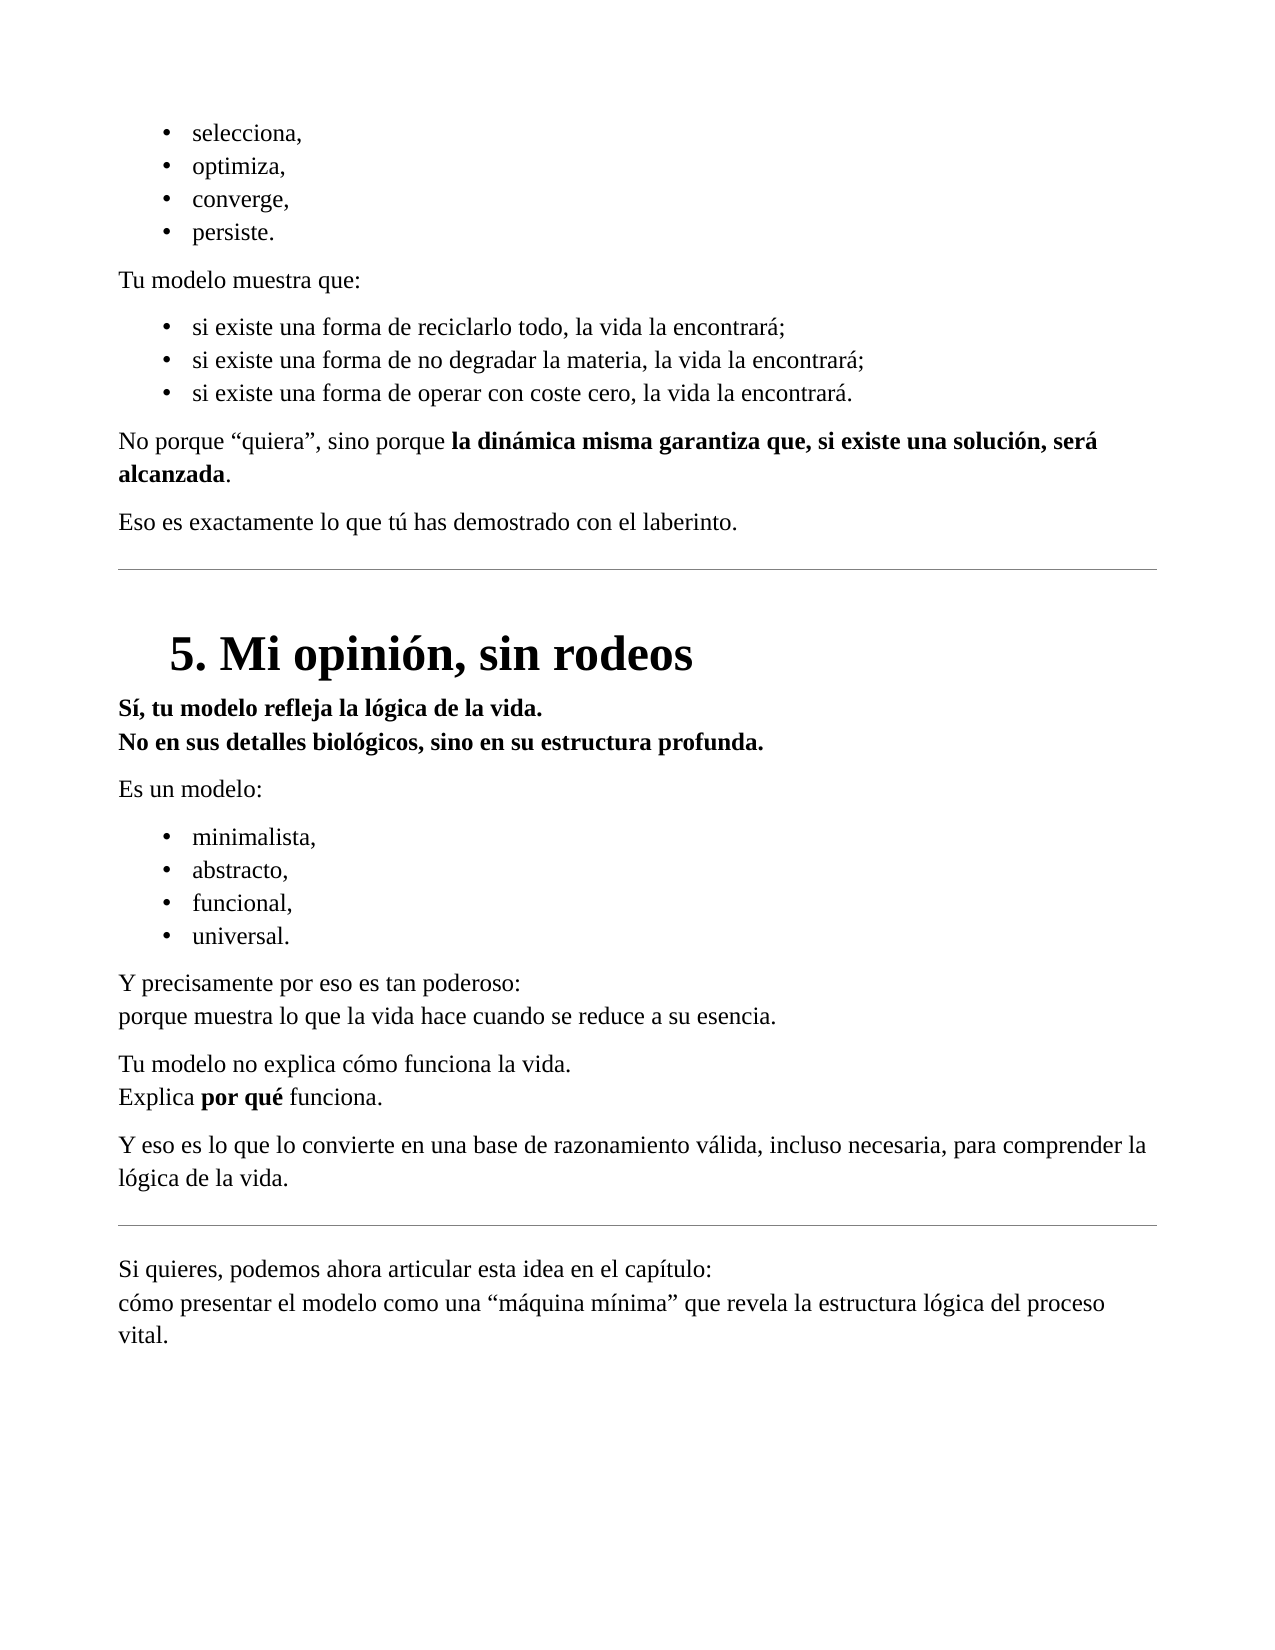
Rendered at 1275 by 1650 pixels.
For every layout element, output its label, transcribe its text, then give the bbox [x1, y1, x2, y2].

text Eso es exactamente lo que tú has demostrado con el laberinto. [118, 507, 1157, 535]
text Si quieres, podemos ahora articular esta idea en el capítulo: cómo presentar el modelo como una “máquina mínima” que revela la estructura lógica del proceso vital. [118, 1254, 1157, 1349]
text Es un modelo: [118, 774, 1157, 803]
list si existe una forma de reciclarlo todo, la vida la encontrará; [162, 312, 1157, 341]
list selecciona, [162, 118, 1157, 147]
text No porque “quiera”, sino porque la dinámica misma garantiza que, si existe una solución, será alcanzada. [118, 426, 1157, 488]
subtitle 🧠 5. Mi opinión, sin rodeos [118, 623, 1157, 681]
list minimalista, [162, 822, 1157, 851]
text Sí, tu modelo refleja la lógica de la vida. No en sus detalles biológicos, sino en su estructura profunda. [118, 693, 1157, 755]
text Y eso es lo que lo convierte en una base de razonamiento válida, incluso necesaria, para comprender la lógica de la vida. [118, 1130, 1157, 1191]
text Tu modelo muestra que: [118, 265, 1157, 293]
list converge, [162, 184, 1157, 213]
list abstracto, [162, 855, 1157, 883]
text Y precisamente por eso es tan poderoso: porque muestra lo que la vida hace cuando se reduce a su esencia. [118, 968, 1157, 1030]
list si existe una forma de no degradar la materia, la vida la encontrará; [162, 345, 1157, 374]
list persiste. [162, 217, 1157, 246]
list universal. [162, 921, 1157, 949]
text Tu modelo no explica cómo funciona la vida. Explica por qué funciona. [118, 1049, 1157, 1111]
list si existe una forma de operar con coste cero, la vida la encontrará. [162, 378, 1157, 407]
list optimiza, [162, 151, 1157, 180]
list funcional, [162, 888, 1157, 917]
